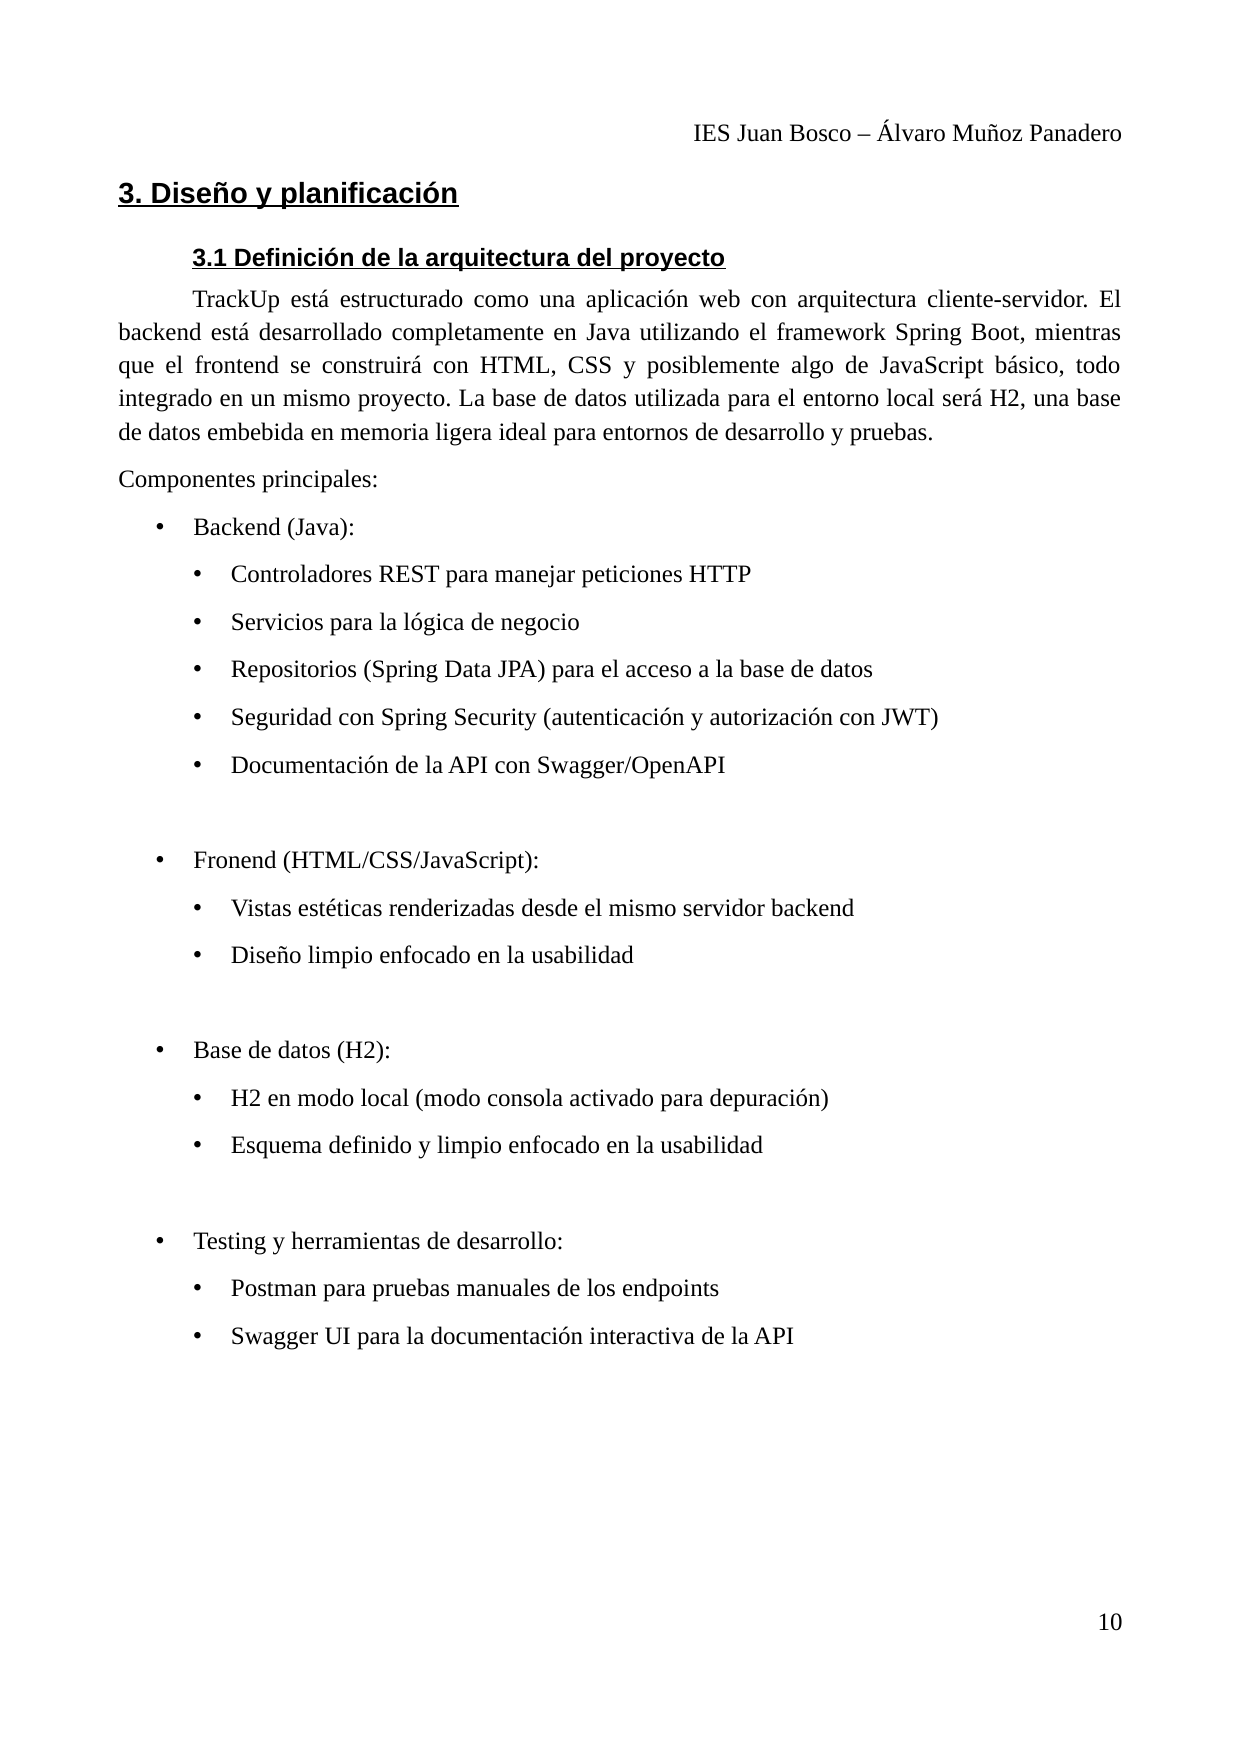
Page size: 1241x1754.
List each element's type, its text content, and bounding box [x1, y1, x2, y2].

list Seguridad con Spring Security (autenticación y autorización con JWT) [193, 702, 1122, 731]
text TrackUp está estructurado como una aplicación web con arquitectura cliente-servidor. El backend está desarrollado completamente en Java utilizando el framework Spring Boot, mientras que el frontend se construirá con HTML, CSS y posiblemente algo de JavaScript básico, todo integrado en un mismo proyecto. La base de datos utilizada para el entorno local será H2, una base de datos embebida en memoria ligera ideal para entornos de desarrollo y pruebas. [118, 284, 1122, 445]
list Repositorios (Spring Data JPA) para el acceso a la base de datos [193, 654, 1122, 683]
list Testing y herramientas de desarrollo: [156, 1226, 1122, 1254]
list Documentación de la API con Swagger/OpenAPI [193, 750, 1122, 778]
list Esquema definido y limpio enfocado en la usabilidad [193, 1131, 1122, 1159]
subtitle 3. Diseño y planificación [118, 176, 1122, 210]
list Vistas estéticas renderizadas desde el mismo servidor backend [193, 893, 1122, 921]
subtitle 3.1 Definición de la arquitectura del proyecto [118, 243, 1122, 272]
list Backend (Java): [156, 512, 1122, 541]
list Controladores REST para manejar peticiones HTTP [193, 559, 1122, 588]
text Componentes principales: [118, 464, 1122, 493]
list Postman para pruebas manuales de los endpoints [193, 1273, 1122, 1302]
list Servicios para la lógica de negocio [193, 607, 1122, 636]
list H2 en modo local (modo consola activado para depuración) [193, 1083, 1122, 1112]
list Fronend (HTML/CSS/JavaScript): [156, 845, 1122, 874]
list Swagger UI para la documentación interactiva de la API [193, 1321, 1122, 1350]
list Base de datos (H2): [156, 1035, 1122, 1064]
list Diseño limpio enfocado en la usabilidad [193, 940, 1122, 969]
